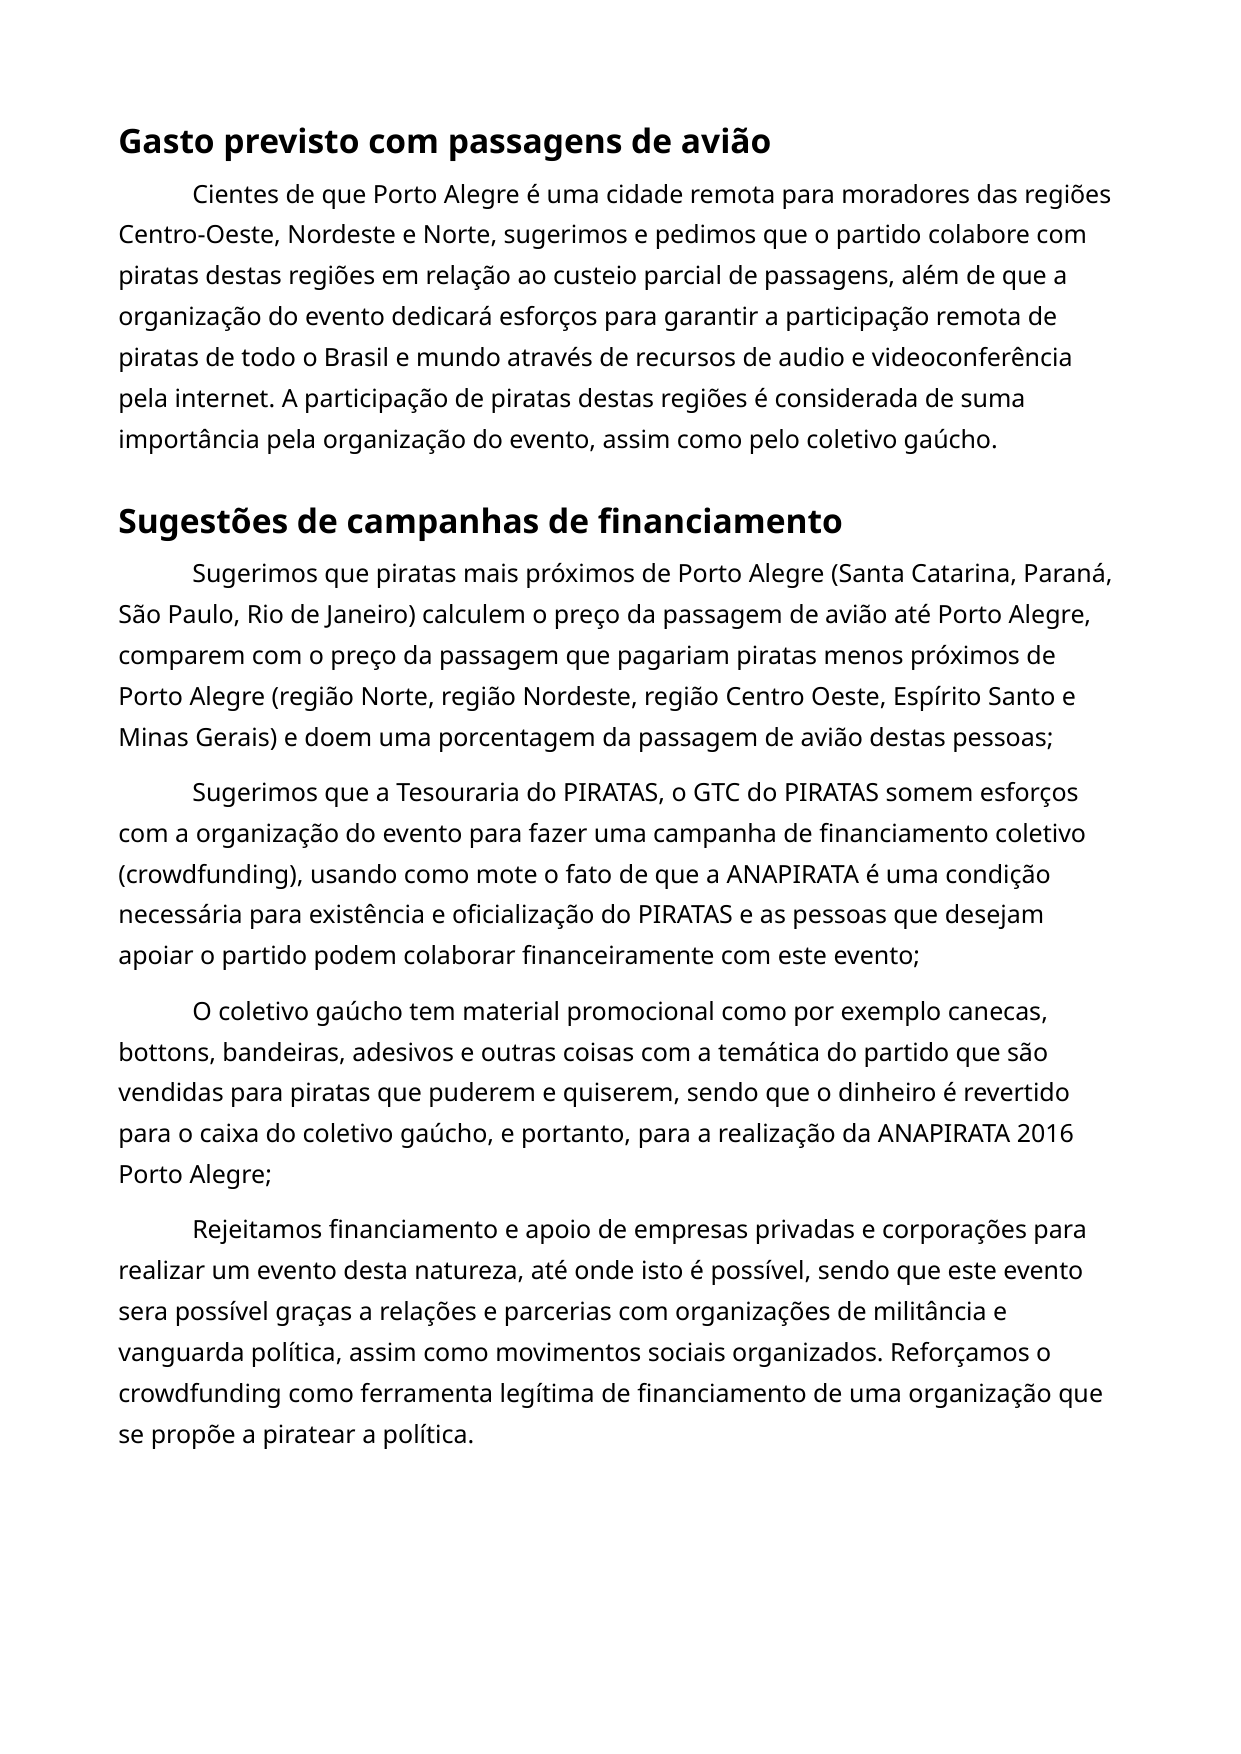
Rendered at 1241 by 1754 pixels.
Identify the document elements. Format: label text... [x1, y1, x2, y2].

subtitle Gasto previsto com passagens de avião [118, 118, 1122, 164]
text Rejeitamos financiamento e apoio de empresas privadas e corporações para realizar um evento desta natureza, até onde isto é possível, sendo que este evento sera possível graças a relações e parcerias com organizações de militância e vanguarda política, assim como movimentos sociais organizados. Reforçamos o crowdfunding como ferramenta legítima de financiamento de uma organização que se propõe a piratear a política. [118, 1212, 1122, 1450]
text Sugerimos que piratas mais próximos de Porto Alegre (Santa Catarina, Paraná, São Paulo, Rio de Janeiro) calculem o preço da passagem de avião até Porto Alegre, comparem com o preço da passagem que pagariam piratas menos próximos de Porto Alegre (região Norte, região Nordeste, região Centro Oeste, Espírito Santo e Minas Gerais) e doem uma porcentagem da passagem de avião destas pessoas; [118, 556, 1122, 753]
text Cientes de que Porto Alegre é uma cidade remota para moradores das regiões Centro-Oeste, Nordeste e Norte, sugerimos e pedimos que o partido colabore com piratas destas regiões em relação ao custeio parcial de passagens, além de que a organização do evento dedicará esforços para garantir a participação remota de piratas de todo o Brasil e mundo através de recursos de audio e videoconferência pela internet. A participação de piratas destas regiões é considerada de suma importância pela organização do evento, assim como pelo coletivo gaúcho. [118, 176, 1122, 455]
text Sugerimos que a Tesouraria do PIRATAS, o GTC do PIRATAS somem esforços com a organização do evento para fazer uma campanha de financiamento coletivo (crowdfunding), usando como mote o fato de que a ANAPIRATA é uma condição necessária para existência e oficialização do PIRATAS e as pessoas que desejam apoiar o partido podem colaborar financeiramente com este evento; [118, 774, 1122, 972]
text O coletivo gaúcho tem material promocional como por exemplo canecas, bottons, bandeiras, adesivos e outras coisas com a temática do partido que são vendidas para piratas que puderem e quiserem, sendo que o dinheiro é revertido para o caixa do coletivo gaúcho, e portanto, para a realização da ANAPIRATA 2016 Porto Alegre; [118, 993, 1122, 1191]
subtitle Sugestões de campanhas de financiamento [118, 498, 1122, 543]
